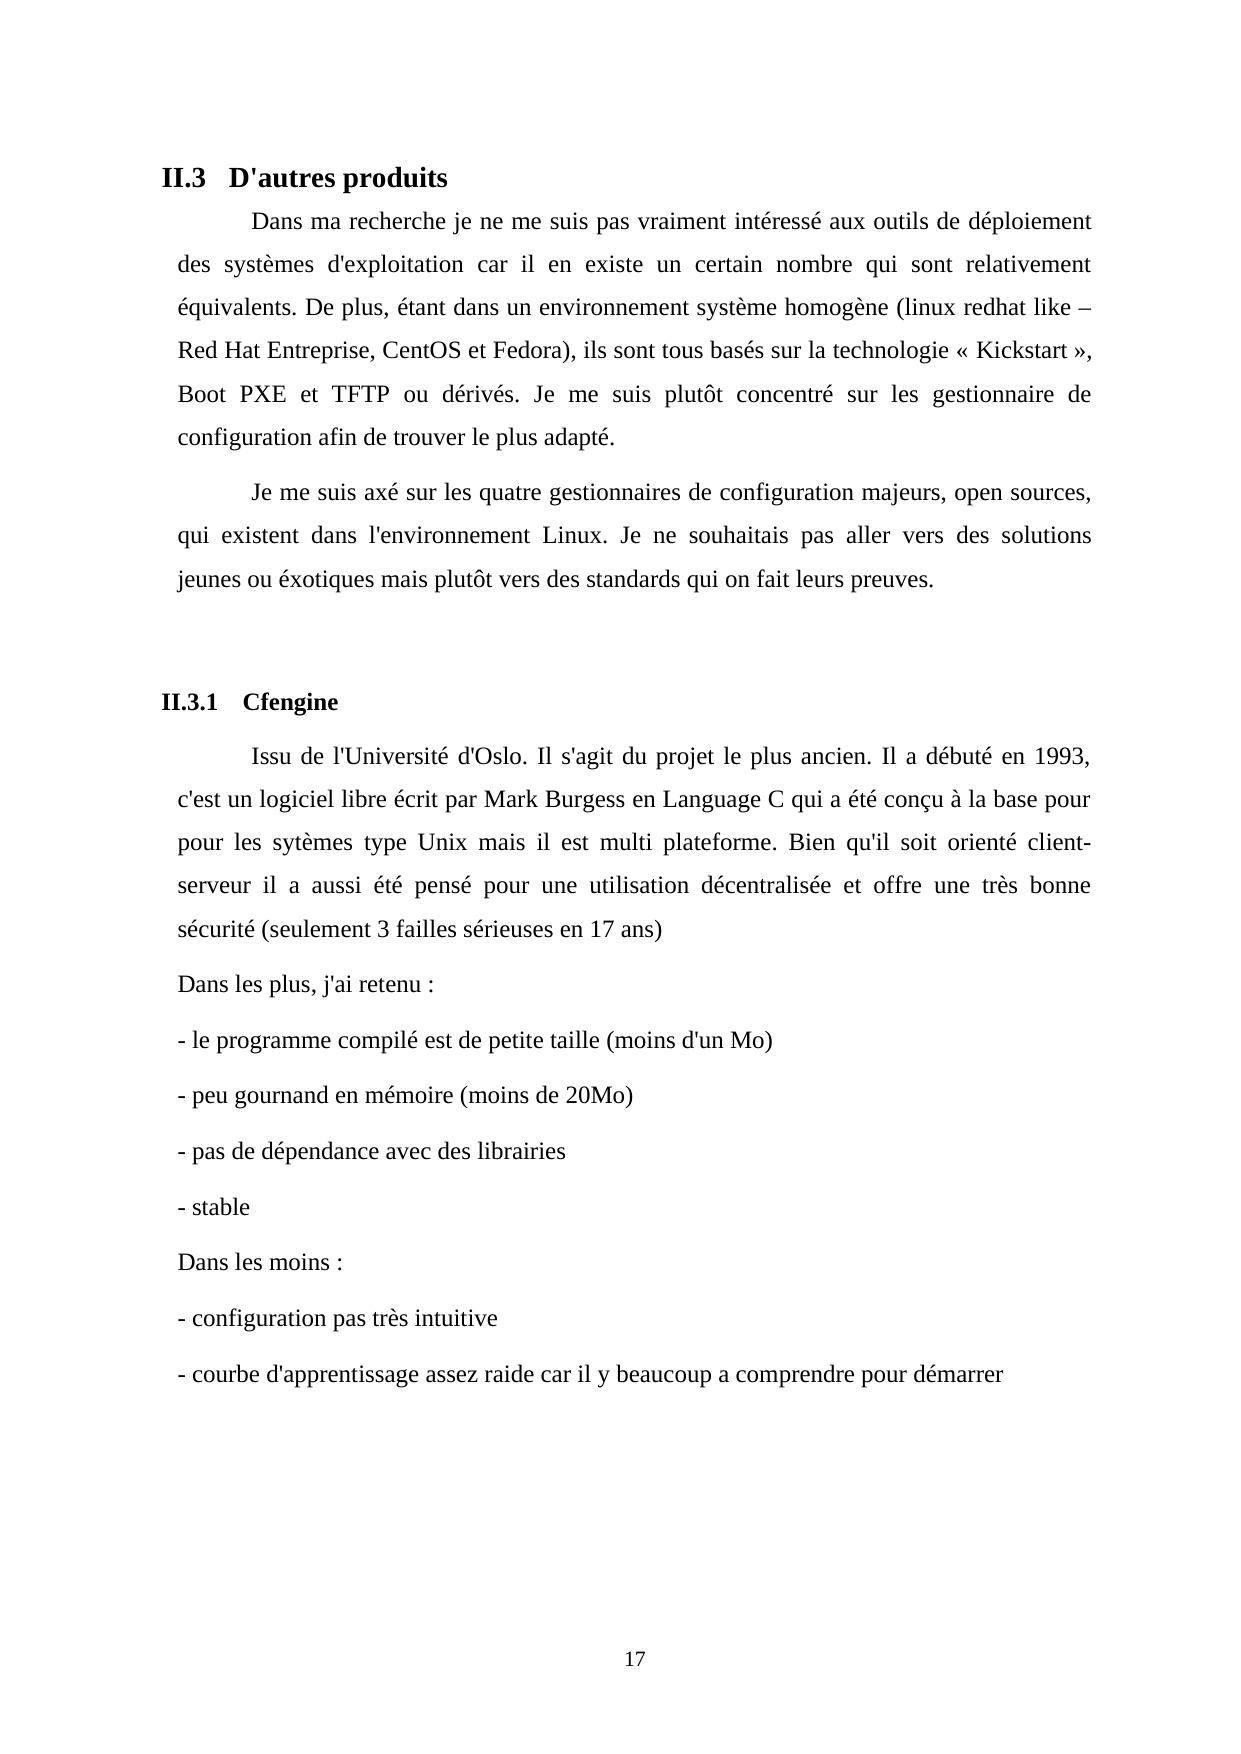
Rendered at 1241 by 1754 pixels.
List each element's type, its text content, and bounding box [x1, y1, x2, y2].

text Dans les moins : [177, 1247, 1092, 1276]
text Je me suis axé sur les quatre gestionnaires de configuration majeurs, open sources, qui existent dans l'environnement Linux. Je ne souhaitais pas aller vers des solutions jeunes ou éxotiques mais plutôt vers des standards qui on fait leurs preuves. [177, 477, 1092, 592]
text - pas de dépendance avec des librairies [177, 1136, 1092, 1165]
text - stable [177, 1192, 1092, 1221]
subtitle D'autres produits [161, 160, 1092, 194]
text - peu gournand en mémoire (moins de 20Mo) [177, 1081, 1092, 1109]
text Dans ma recherche je ne me suis pas vraiment intéressé aux outils de déploiement des systèmes d'exploitation car il en existe un certain nombre qui sont relativement équivalents. De plus, étant dans un environnement système homogène (linux redhat like – Red Hat Entreprise, CentOS et Fedora), ils sont tous basés sur la technologie « Kickstart », Boot PXE et TFTP ou dérivés. Je me suis plutôt concentré sur les gestionnaire de configuration afin de trouver le plus adapté. [177, 206, 1092, 451]
subtitle Cfengine [161, 687, 1092, 716]
text Dans les plus, j'ai retenu : [177, 969, 1092, 998]
text Issu de l'Université d'Oslo. Il s'agit du projet le plus ancien. Il a débuté en 1993, c'est un logiciel libre écrit par Mark Burgess en Language C qui a été conçu à la base pour pour les sytèmes type Unix mais il est multi plateforme. Bien qu'il soit orienté client-serveur il a aussi été pensé pour une utilisation décentralisée et offre une très bonne sécurité (seulement 3 failles sérieuses en 17 ans) [177, 741, 1092, 942]
text - configuration pas très intuitive [177, 1303, 1092, 1332]
text - courbe d'apprentissage assez raide car il y beaucoup a comprendre pour démarrer [177, 1359, 1092, 1387]
text - le programme compilé est de petite taille (moins d'un Mo) [177, 1025, 1092, 1054]
